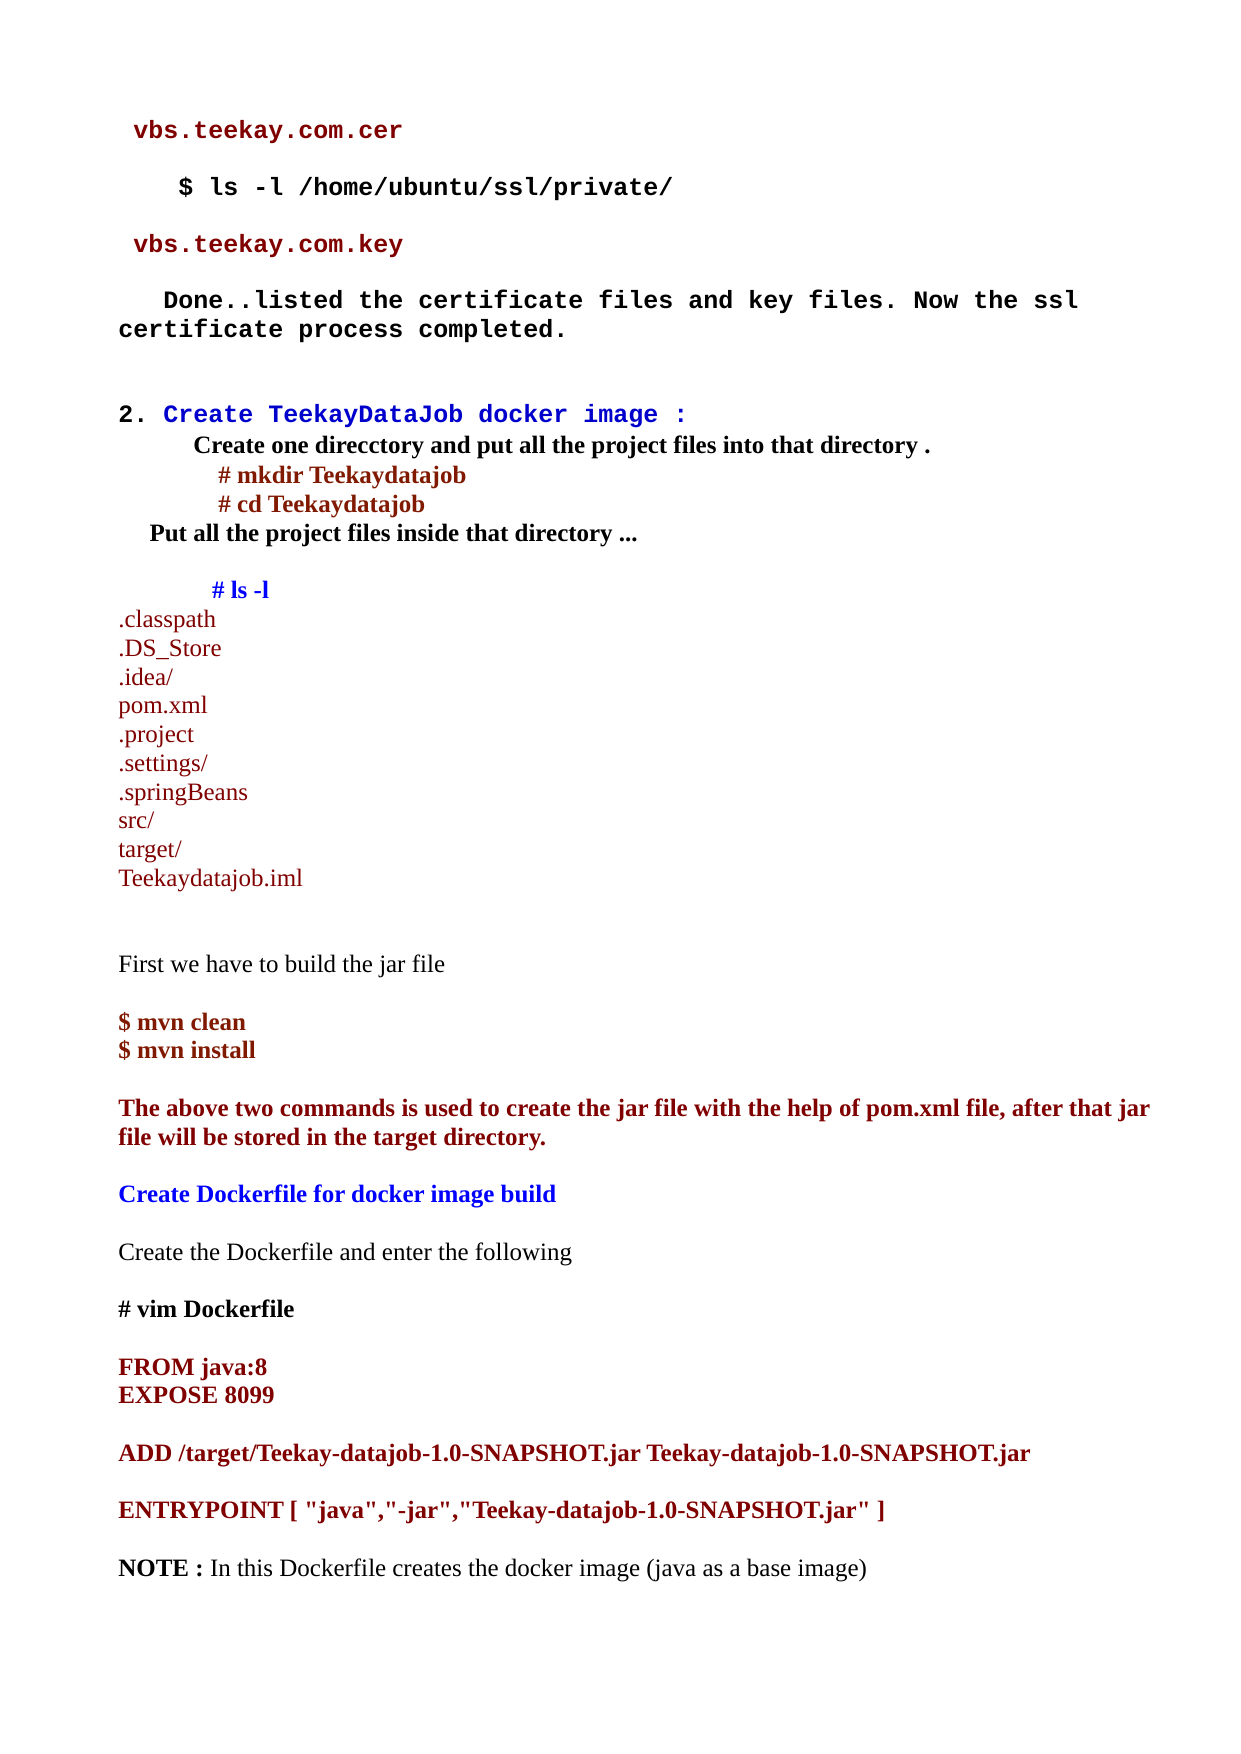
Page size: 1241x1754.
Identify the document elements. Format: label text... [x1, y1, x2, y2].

text src/ [118, 806, 1169, 834]
text .springBeans [118, 777, 1169, 806]
text # vim Dockerfile [118, 1294, 1169, 1323]
text $ mvn install [118, 1036, 1169, 1064]
text .classpath [118, 604, 1169, 633]
text pom.xml [118, 691, 1169, 719]
text # mkdir Teekaydatajob [118, 461, 1169, 489]
text Create the Dockerfile and enter the following [118, 1237, 1169, 1266]
text 2. Create TeekayDataJob docker image : [118, 401, 1169, 430]
text First we have to build the jar file [118, 949, 1169, 978]
text # cd Teekaydatajob [118, 489, 1169, 518]
text ENTRYPOINT [ "java","-jar","Teekay-datajob-1.0-SNAPSHOT.jar" ] [118, 1496, 1169, 1524]
text FROM java:8 [118, 1352, 1169, 1381]
text .project [118, 719, 1169, 748]
text NOTE : In this Dockerfile creates the docker image (java as a base image) [118, 1553, 1169, 1582]
text Put all the project files inside that directory ... [118, 518, 1169, 547]
text Create Dockerfile for docker image build [118, 1179, 1169, 1208]
text EXPOSE 8099 [118, 1381, 1169, 1409]
text .idea/ [118, 662, 1169, 691]
text The above two commands is used to create the jar file with the help of pom.xml file, after that jar file will be stored in the target directory. [118, 1093, 1169, 1151]
text Teekaydatajob.iml [118, 863, 1169, 892]
text .settings/ [118, 748, 1169, 777]
text ADD /target/Teekay-datajob-1.0-SNAPSHOT.jar Teekay-datajob-1.0-SNAPSHOT.jar [118, 1438, 1169, 1467]
text vbs.teekay.com.key [118, 231, 1169, 260]
text target/ [118, 834, 1169, 863]
text .DS_Store [118, 633, 1169, 662]
text vbs.teekay.com.cer [118, 118, 1169, 146]
text $ ls -l /home/ubuntu/ssl/private/ [118, 175, 1169, 203]
text Create one direcctory and put all the project files into that directory . [118, 430, 1169, 461]
text # ls -l [118, 576, 1169, 604]
text Done..listed the certificate files and key files. Now the ssl certificate process completed. [118, 288, 1169, 345]
text $ mvn clean [118, 1007, 1169, 1036]
